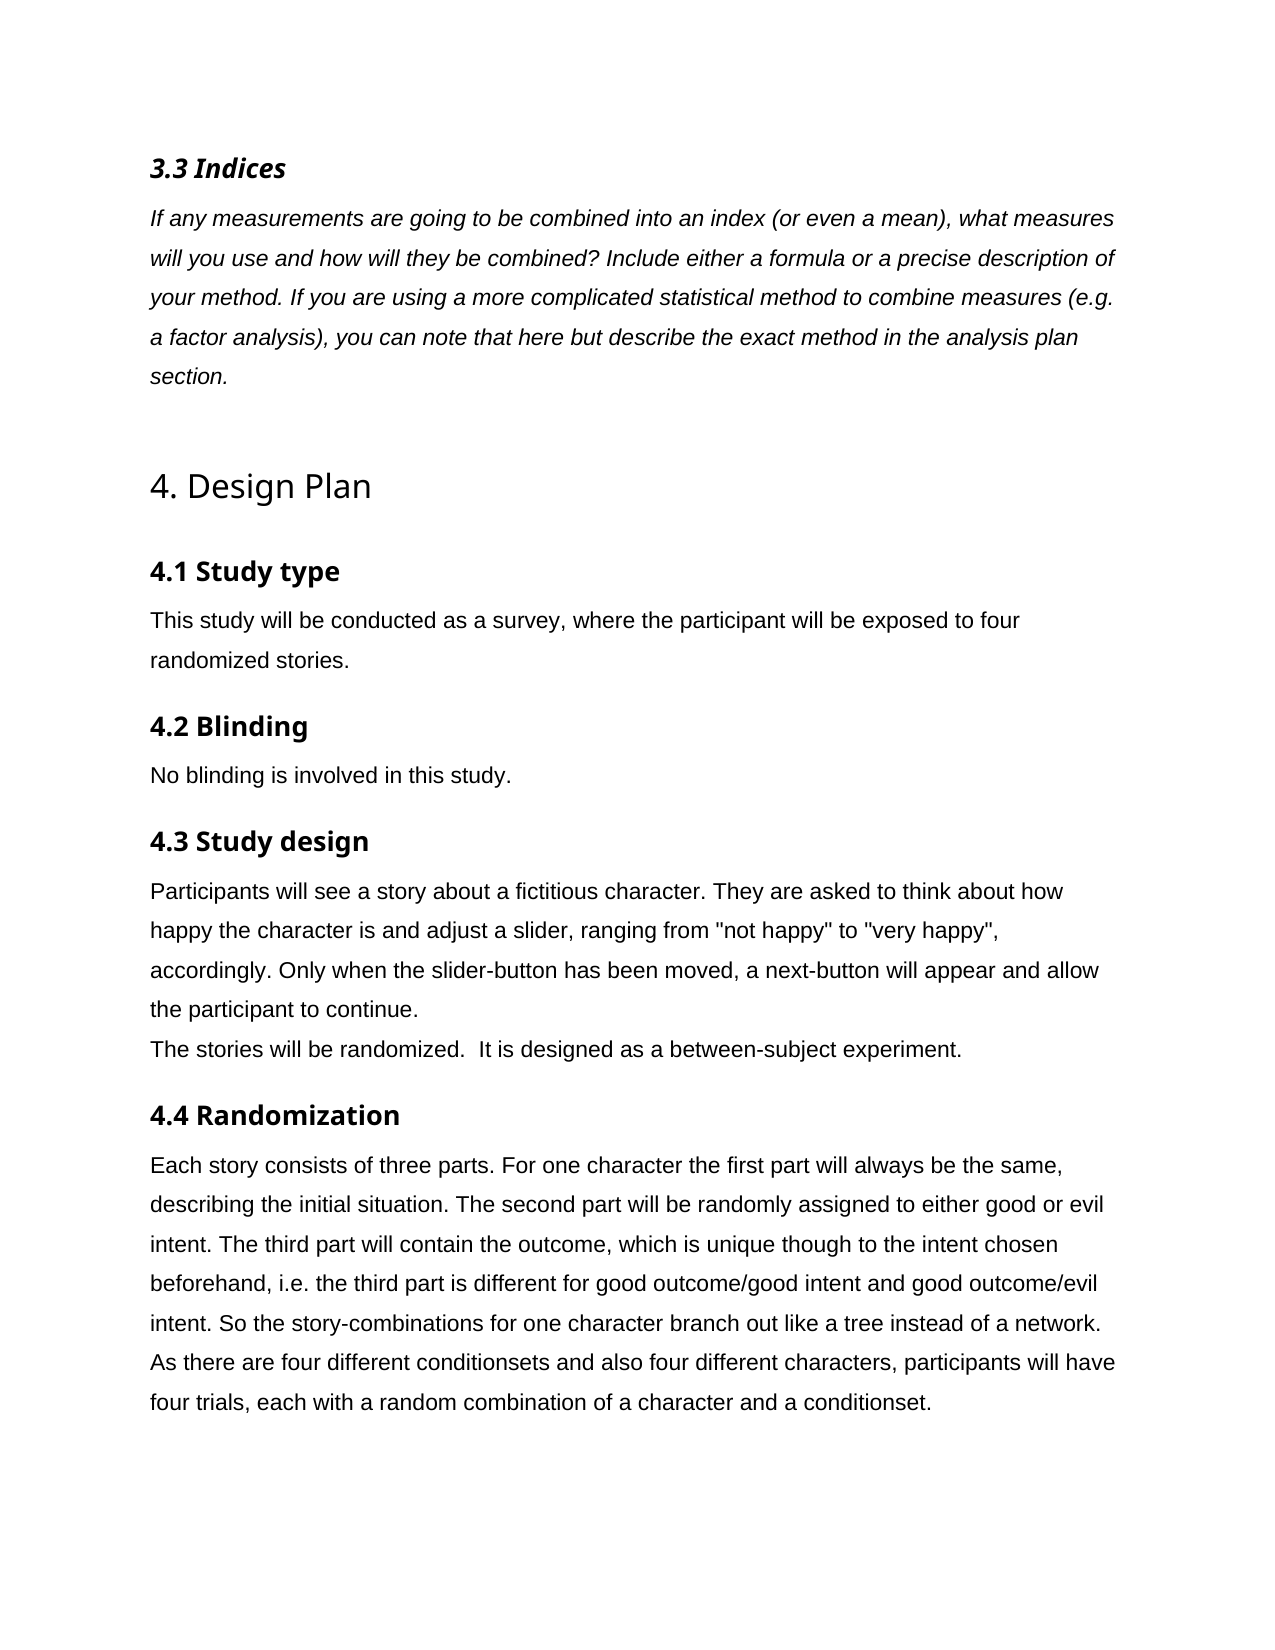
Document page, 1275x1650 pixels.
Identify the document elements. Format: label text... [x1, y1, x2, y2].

subtitle 3.3 Indices [150, 150, 1125, 187]
text No blinding is involved in this study. [150, 762, 1125, 789]
text The stories will be randomized. It is designed as a between-subject experiment. [150, 1036, 1125, 1062]
subtitle 4.1 Study type [150, 552, 1125, 589]
text Participants will see a story about a fictitious character. They are asked to think about how happy the character is and adjust a slider, ranging from "not happy" to "very happy", accordingly. Only when the slider-button has been moved, a next-button will appear and allow the participant to continue. [150, 878, 1125, 1023]
subtitle 4.3 Study design [150, 823, 1125, 859]
subtitle 4.2 Blinding [150, 707, 1125, 744]
text Each story consists of three parts. For one character the first part will always be the same, describing the initial situation. The second part will be randomly assigned to either good or evil intent. The third part will contain the outcome, which is unique though to the intent chosen beforehand, i.e. the third part is different for good outcome/good intent and good outcome/evil intent. So the story-combinations for one character branch out like a tree instead of a network. [150, 1152, 1125, 1336]
subtitle 4.4 Randomization [150, 1096, 1125, 1133]
text As there are four different conditionsets and also four different characters, participants will have four trials, each with a random combination of a character and a conditionset. [150, 1349, 1125, 1415]
text If any measurements are going to be combined into an index (or even a mean), what measures will you use and how will they be combined? Include either a formula or a precise description of your method. If you are using a more complicated statistical method to combine measures (e.g. a factor analysis), you can note that here but describe the exact method in the analysis plan section. [150, 205, 1125, 389]
text This study will be conducted as a survey, where the participant will be exposed to four randomized stories. [150, 607, 1125, 673]
subtitle 4. Design Plan [150, 463, 1125, 508]
